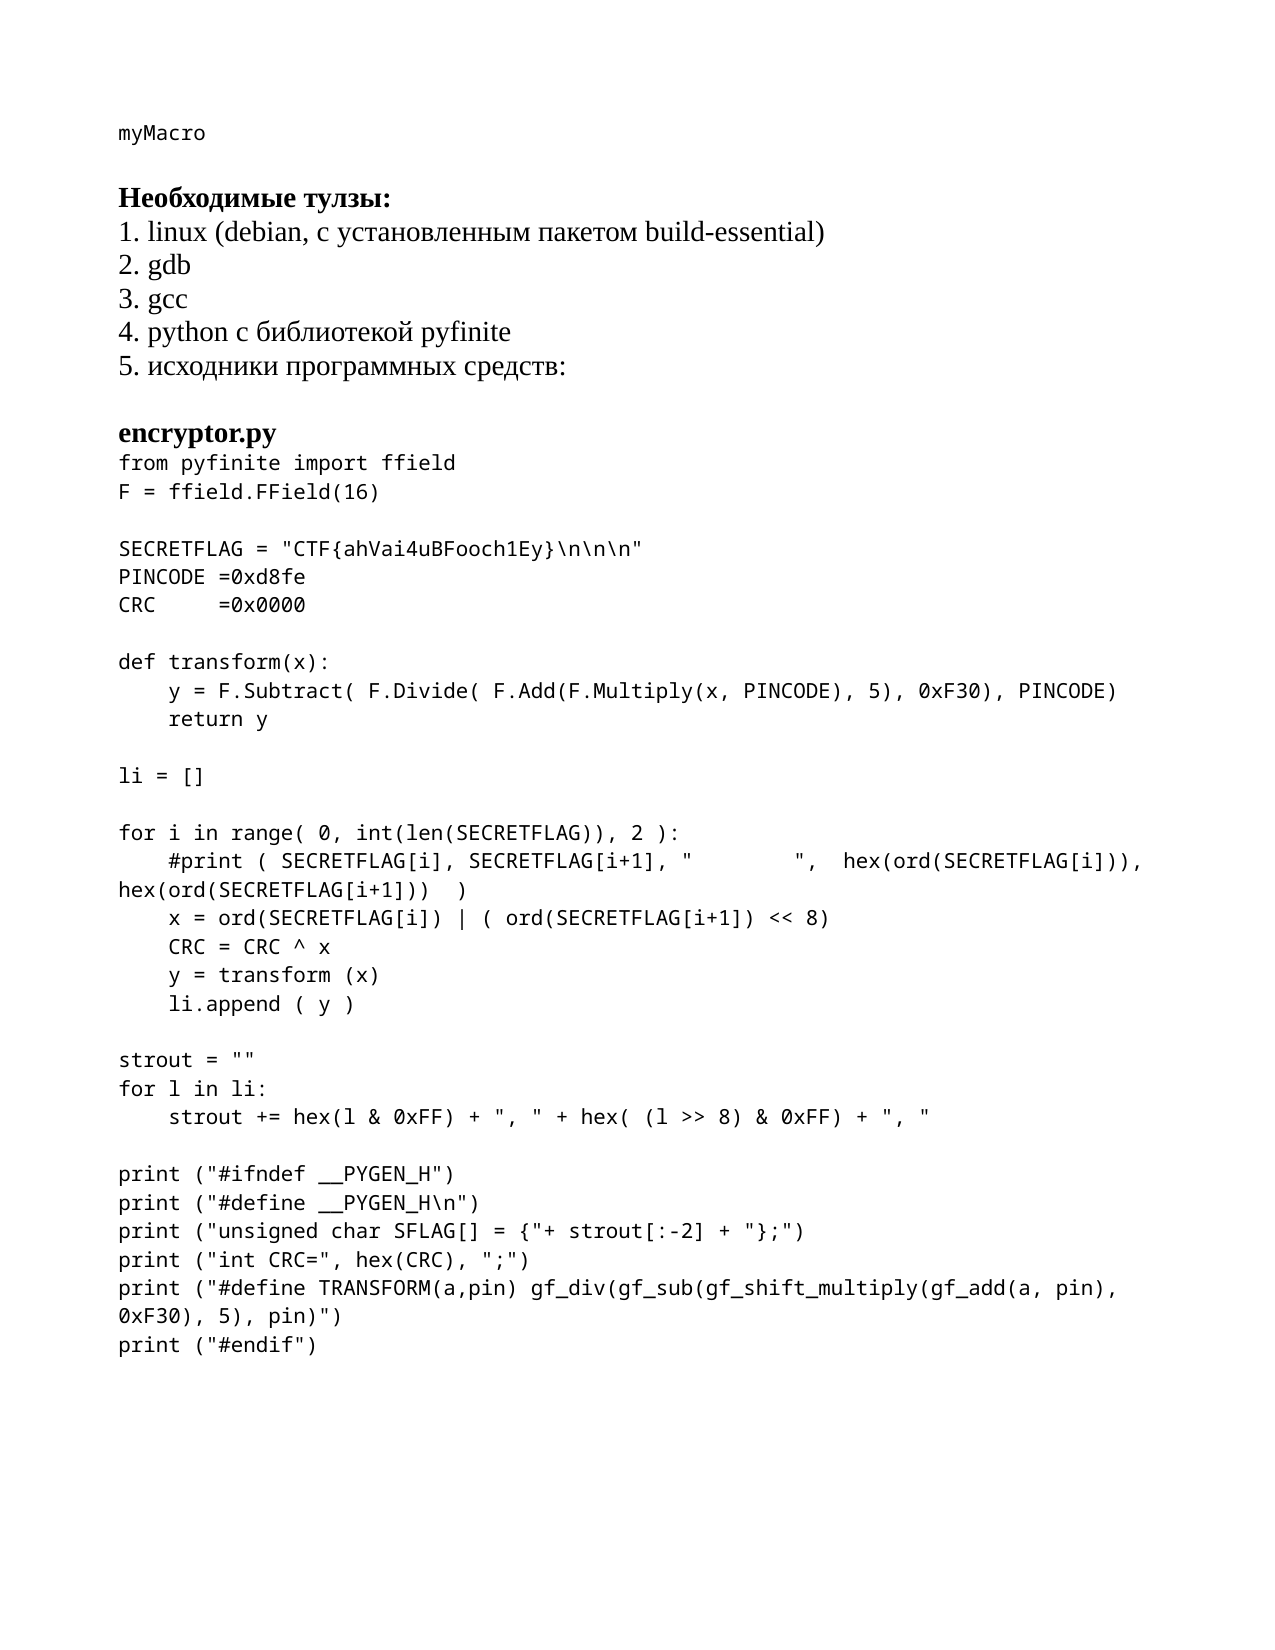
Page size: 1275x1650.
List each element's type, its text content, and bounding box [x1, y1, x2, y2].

text print ("#ifndef __PYGEN_H") [118, 1159, 1157, 1188]
text li = [] [118, 761, 1157, 790]
text SECRETFLAG = "CTF{ahVai4uBFooch1Ey}\n\n\n" [118, 534, 1157, 562]
text Необходимые тулзы: [118, 180, 1157, 214]
text strout += hex(l & 0xFF) + ", " + hex( (l >> 8) & 0xFF) + ", " [118, 1102, 1157, 1131]
text from pyfinite import ffield [118, 448, 1157, 477]
text 3. gcc [118, 281, 1157, 314]
text print ("#endif") [118, 1330, 1157, 1358]
text strout = "" [118, 1046, 1157, 1074]
text 4. python c библиотекой pyfinite [118, 314, 1157, 348]
text #print ( SECRETFLAG[i], SECRETFLAG[i+1], " ", hex(ord(SECRETFLAG[i])), hex(ord(SECRETFLAG[i+1])) ) [118, 847, 1157, 903]
text myMacro [118, 118, 1157, 147]
text return y [118, 704, 1157, 733]
text encryptor.py [118, 415, 1157, 448]
text print ("#define __PYGEN_H\n") [118, 1188, 1157, 1216]
text print ("unsigned char SFLAG[] = {"+ strout[:-2] + "};") [118, 1216, 1157, 1245]
text CRC =0x0000 [118, 591, 1157, 619]
text CRC = CRC ^ x [118, 932, 1157, 960]
text print ("#define TRANSFORM(a,pin) gf_div(gf_sub(gf_shift_multiply(gf_add(a, pin), 0xF30), 5), pin)") [118, 1273, 1157, 1330]
text def transform(x): [118, 647, 1157, 676]
text y = transform (x) [118, 960, 1157, 989]
text 5. исходники программных средств: [118, 348, 1157, 381]
text for l in li: [118, 1074, 1157, 1102]
text y = F.Subtract( F.Divide( F.Add(F.Multiply(x, PINCODE), 5), 0xF30), PINCODE) [118, 676, 1157, 704]
text PINCODE =0xd8fe [118, 562, 1157, 591]
text x = ord(SECRETFLAG[i]) | ( ord(SECRETFLAG[i+1]) << 8) [118, 903, 1157, 932]
text li.append ( y ) [118, 989, 1157, 1017]
text print ("int CRC=", hex(CRC), ";") [118, 1245, 1157, 1273]
text 1. linux (debian, c установленным пакетом build-essential) [118, 214, 1157, 247]
text 2. gdb [118, 247, 1157, 281]
text for i in range( 0, int(len(SECRETFLAG)), 2 ): [118, 818, 1157, 847]
text F = ffield.FField(16) [118, 477, 1157, 505]
